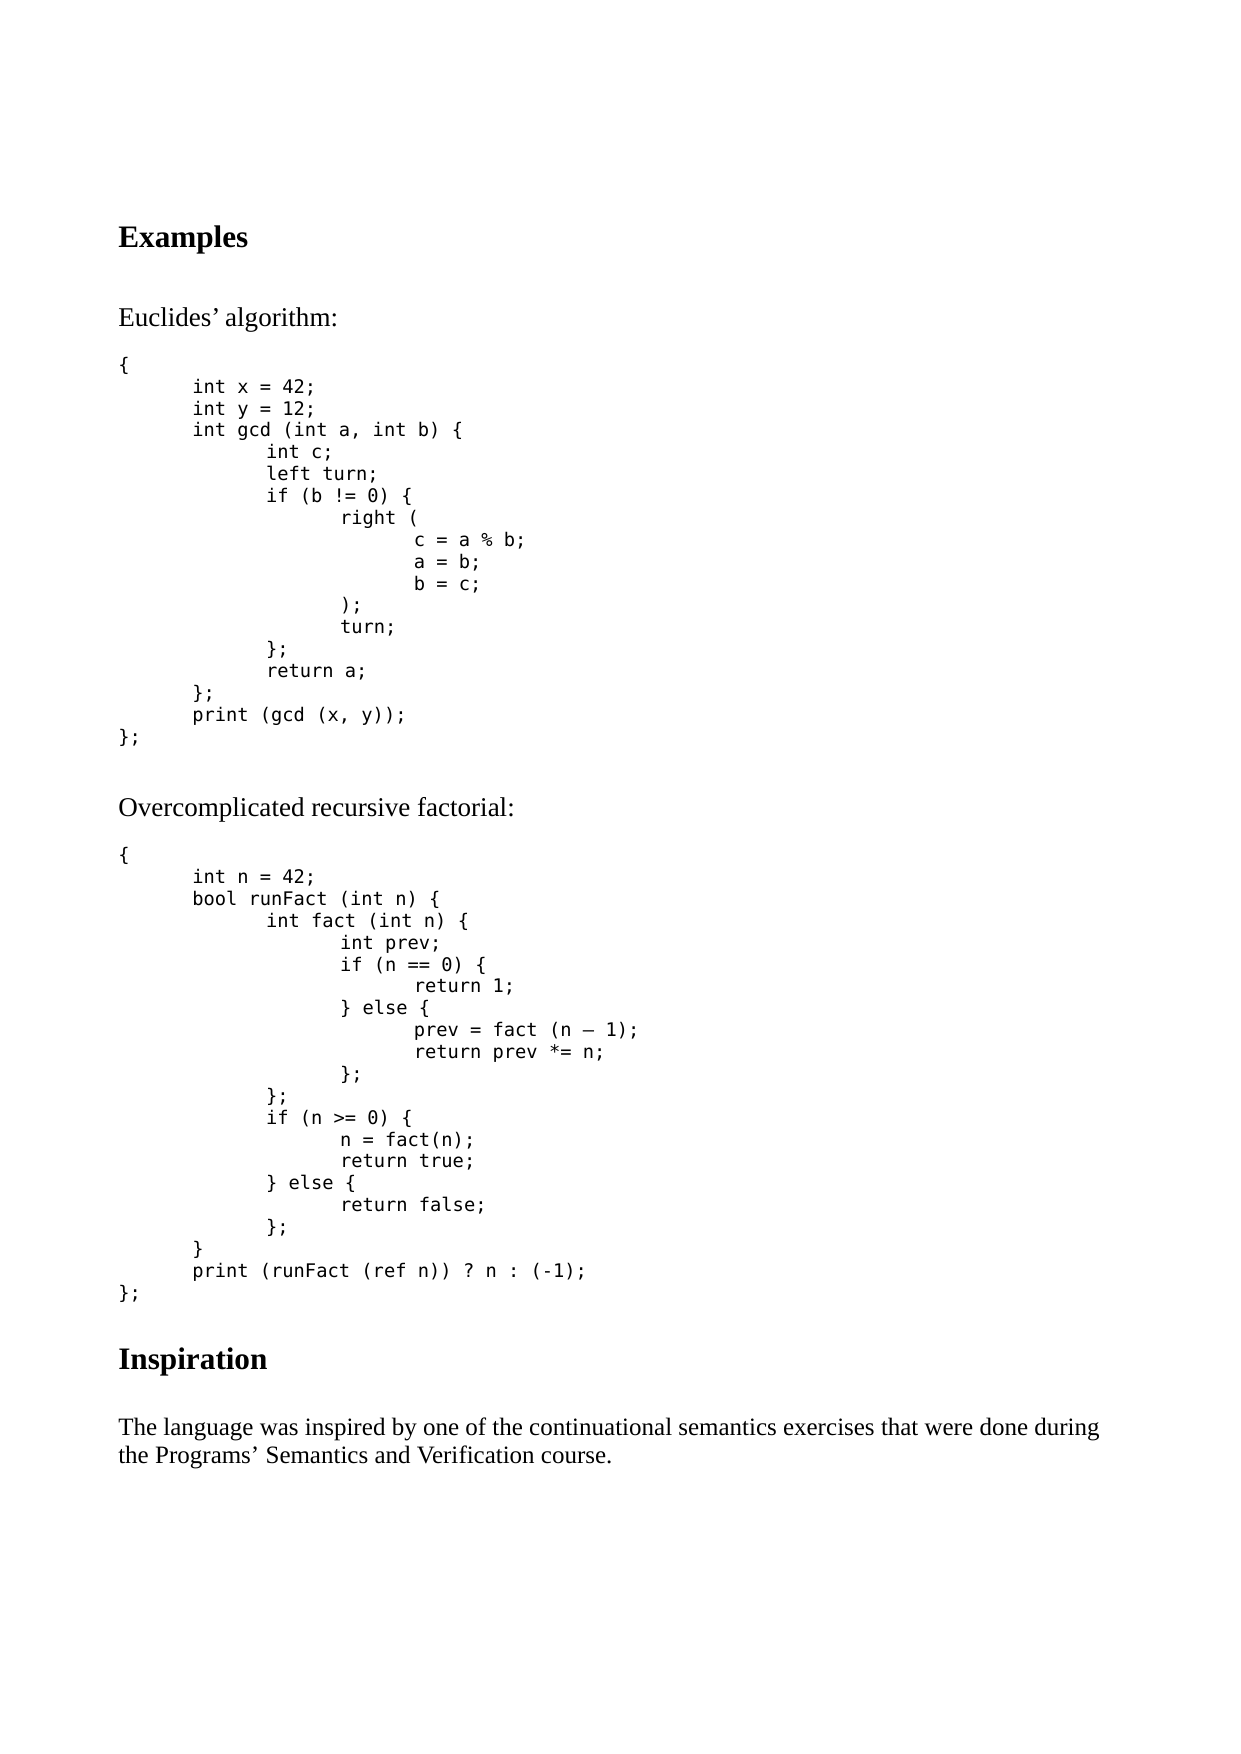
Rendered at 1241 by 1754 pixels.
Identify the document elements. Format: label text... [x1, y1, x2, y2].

text left turn; [118, 463, 1122, 485]
text if (b != 0) { [118, 485, 1122, 507]
text } [118, 1238, 1122, 1260]
text { [118, 354, 1122, 376]
text } else { [118, 997, 1122, 1019]
text return true; [118, 1151, 1122, 1172]
text return prev *= n; [118, 1041, 1122, 1063]
text The language was inspired by one of the continuational semantics exercises that were done during the Programs’ Semantics and Verification course. [118, 1412, 1122, 1469]
text }; [118, 1085, 1122, 1107]
text int fact (int n) { [118, 910, 1122, 932]
text int gcd (int a, int b) { [118, 419, 1122, 441]
text }; [118, 1282, 1122, 1304]
text { [118, 844, 1122, 866]
text }; [118, 682, 1122, 704]
text Examples [118, 219, 1122, 255]
text }; [118, 1216, 1122, 1238]
text } else { [118, 1172, 1122, 1194]
text int c; [118, 441, 1122, 463]
text }; [118, 1063, 1122, 1085]
text c = a % b; [118, 529, 1122, 551]
text a = b; [118, 551, 1122, 572]
text return 1; [118, 976, 1122, 997]
text Inspiration [118, 1340, 1122, 1376]
text int y = 12; [118, 397, 1122, 419]
text prev = fact (n – 1); [118, 1019, 1122, 1041]
text }; [118, 726, 1122, 747]
text return a; [118, 660, 1122, 682]
text bool runFact (int n) { [118, 888, 1122, 910]
text n = fact(n); [118, 1129, 1122, 1151]
text print (gcd (x, y)); [118, 704, 1122, 726]
text print (runFact (ref n)) ? n : (-1); [118, 1260, 1122, 1282]
text Overcomplicated recursive factorial: [118, 791, 1122, 822]
text int x = 42; [118, 376, 1122, 397]
text b = c; [118, 572, 1122, 594]
text if (n >= 0) { [118, 1107, 1122, 1129]
text turn; [118, 616, 1122, 638]
text Euclides’ algorithm: [118, 301, 1122, 332]
text ); [118, 594, 1122, 616]
text if (n == 0) { [118, 954, 1122, 976]
text }; [118, 638, 1122, 660]
text int prev; [118, 932, 1122, 954]
text return false; [118, 1194, 1122, 1216]
text right ( [118, 507, 1122, 529]
text int n = 42; [118, 866, 1122, 888]
